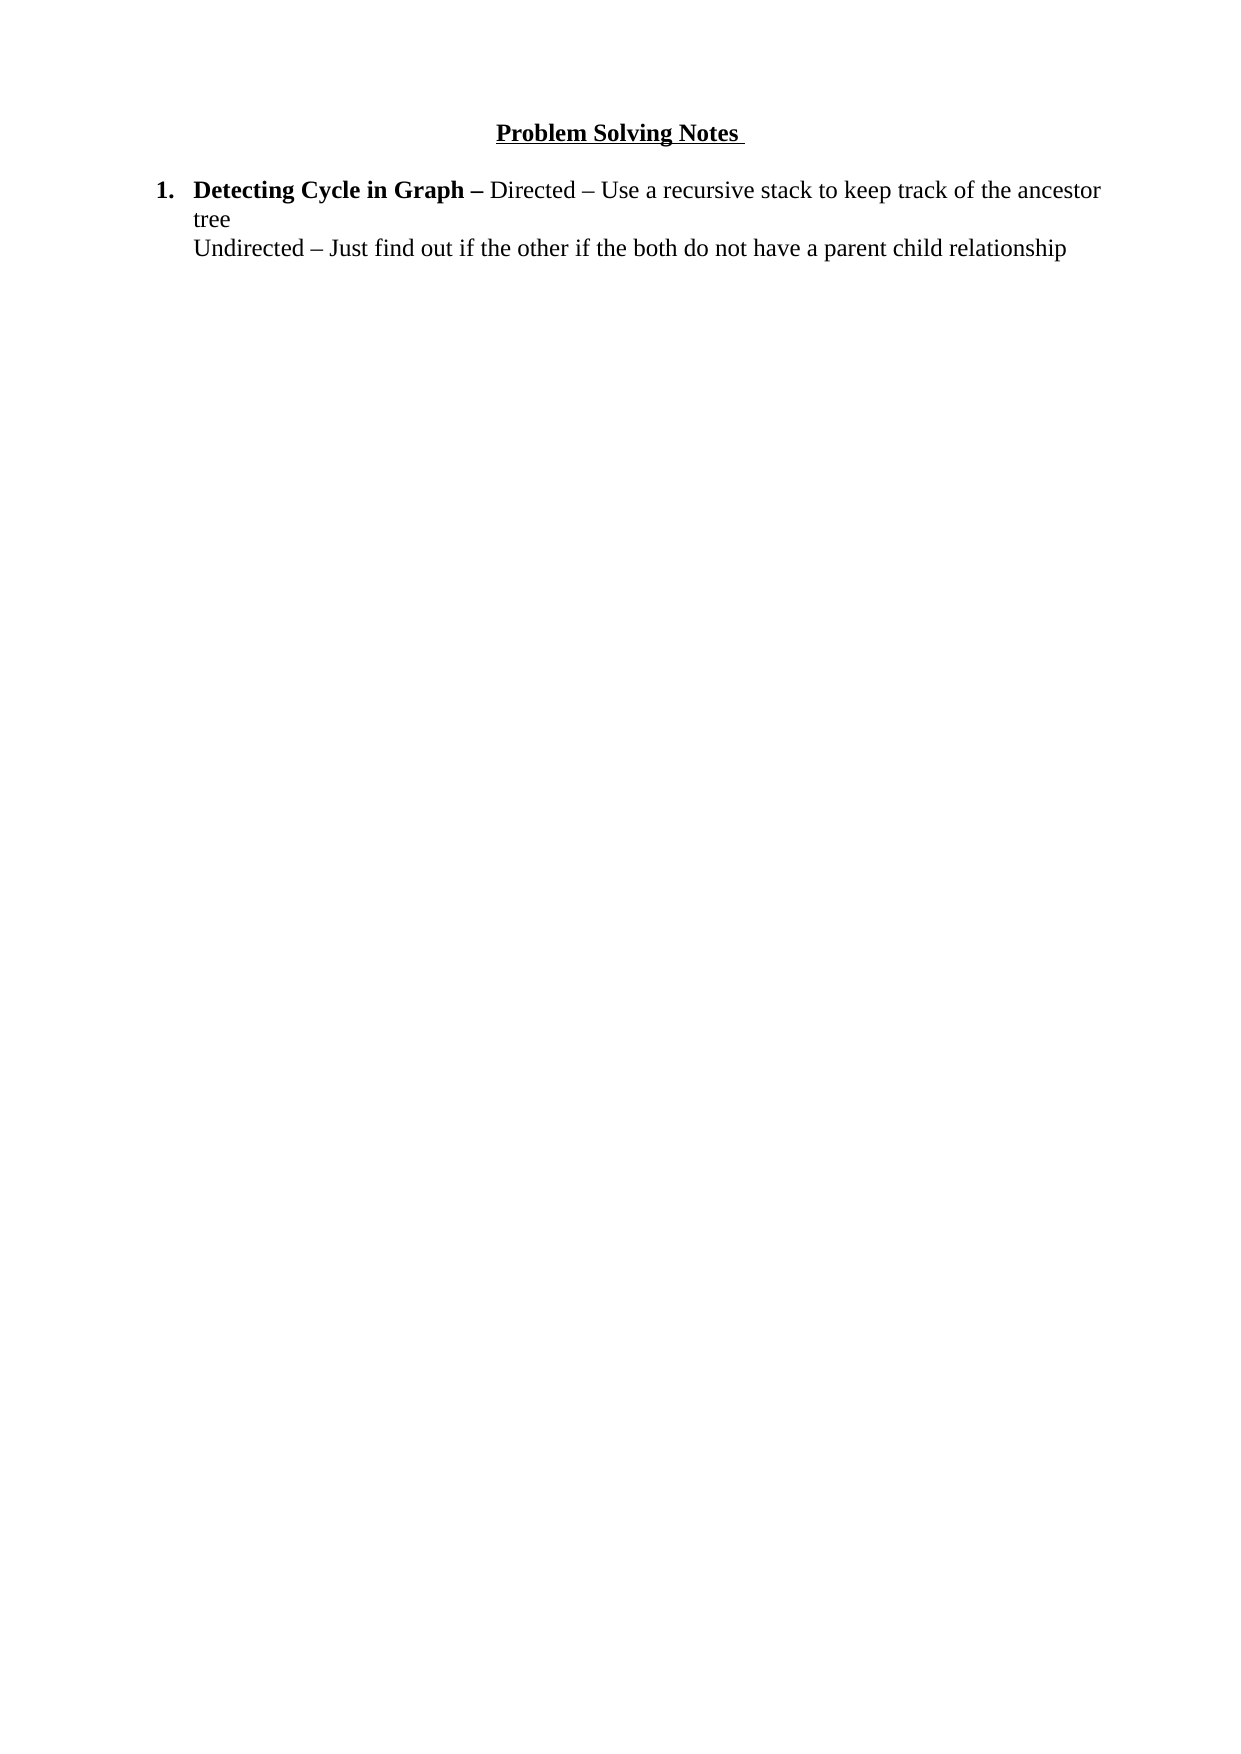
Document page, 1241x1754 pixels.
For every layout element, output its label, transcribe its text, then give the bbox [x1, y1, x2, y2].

list Detecting Cycle in Graph – Directed – Use a recursive stack to keep track of the ancestor tree [156, 176, 1122, 233]
text Problem Solving Notes [118, 118, 1122, 147]
list Undirected – Just find out if the other if the both do not have a parent child relationship [156, 233, 1122, 262]
